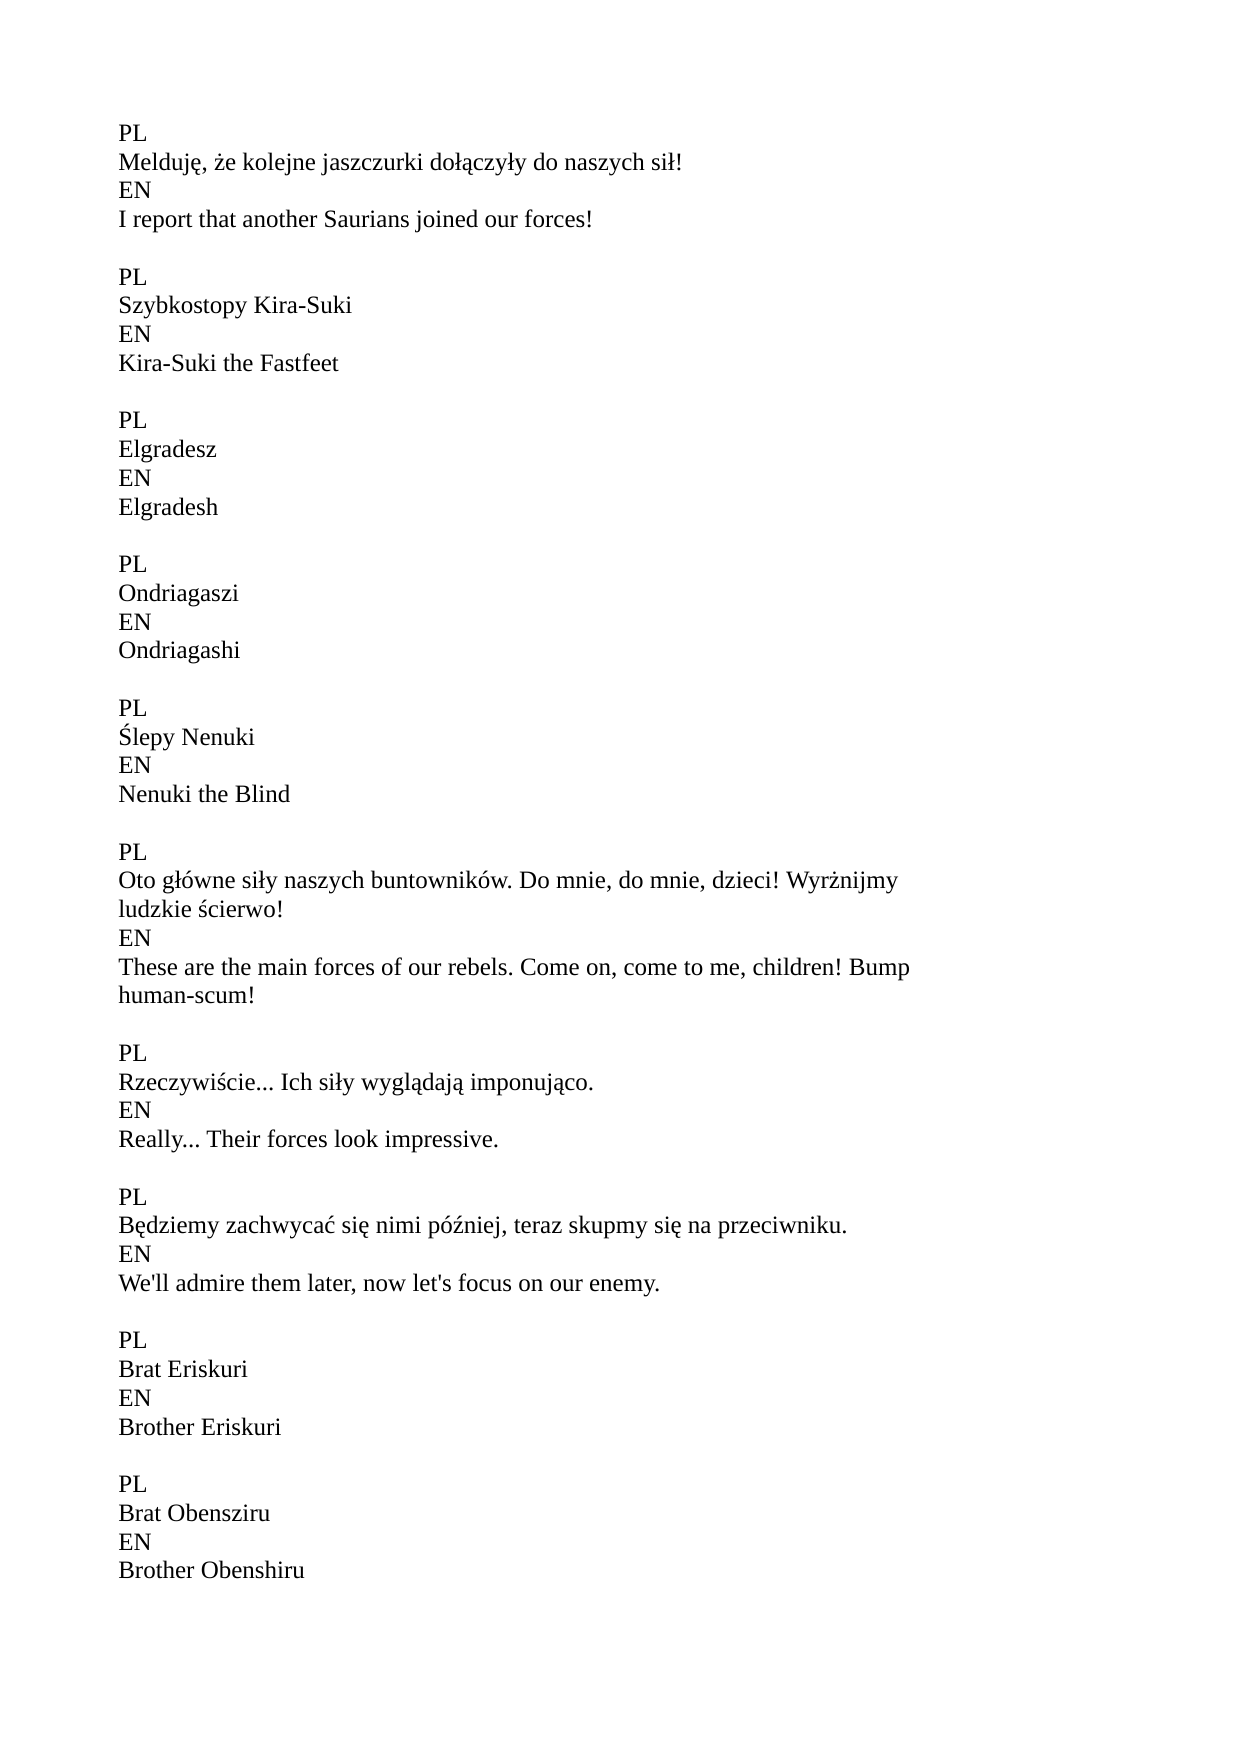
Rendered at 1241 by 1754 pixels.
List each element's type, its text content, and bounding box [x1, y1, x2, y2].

text Brat Eriskuri [118, 1354, 1122, 1383]
text Rzeczywiście... Ich siły wyglądają imponująco. [118, 1067, 1122, 1096]
text Kira-Suki the Fastfeet [118, 348, 1122, 377]
text EN [118, 607, 1122, 636]
text human-scum! [118, 981, 1122, 1009]
text PL [118, 118, 1122, 147]
text PL [118, 1038, 1122, 1067]
text Melduję, że kolejne jaszczurki dołączyły do naszych sił! [118, 147, 1122, 176]
text Szybkostopy Kira-Suki [118, 291, 1122, 319]
text EN [118, 1383, 1122, 1412]
text PL [118, 1469, 1122, 1498]
text Brother Obenshiru [118, 1556, 1122, 1584]
text Oto główne siły naszych buntowników. Do mnie, do mnie, dzieci! Wyrżnijmy [118, 866, 1122, 894]
text EN [118, 923, 1122, 952]
text PL [118, 1182, 1122, 1211]
text EN [118, 1096, 1122, 1124]
text EN [118, 176, 1122, 204]
text PL [118, 693, 1122, 722]
text PL [118, 262, 1122, 291]
text Będziemy zachwycać się nimi później, teraz skupmy się na przeciwniku. [118, 1211, 1122, 1239]
text Really... Their forces look impressive. [118, 1124, 1122, 1153]
text EN [118, 751, 1122, 779]
text Nenuki the Blind [118, 779, 1122, 808]
text PL [118, 837, 1122, 866]
text I report that another Saurians joined our forces! [118, 204, 1122, 233]
text Ondriagashi [118, 636, 1122, 664]
text Ondriagaszi [118, 578, 1122, 607]
text PL [118, 1326, 1122, 1354]
text Brother Eriskuri [118, 1412, 1122, 1441]
text We'll admire them later, now let's focus on our enemy. [118, 1268, 1122, 1297]
text EN [118, 1239, 1122, 1268]
text These are the main forces of our rebels. Come on, come to me, children! Bump [118, 952, 1122, 981]
text Ślepy Nenuki [118, 722, 1122, 751]
text Elgradesh [118, 492, 1122, 521]
text EN [118, 319, 1122, 348]
text EN [118, 463, 1122, 492]
text Brat Obensziru [118, 1498, 1122, 1527]
text PL [118, 406, 1122, 434]
text ludzkie ścierwo! [118, 894, 1122, 923]
text PL [118, 549, 1122, 578]
text EN [118, 1527, 1122, 1556]
text Elgradesz [118, 434, 1122, 463]
